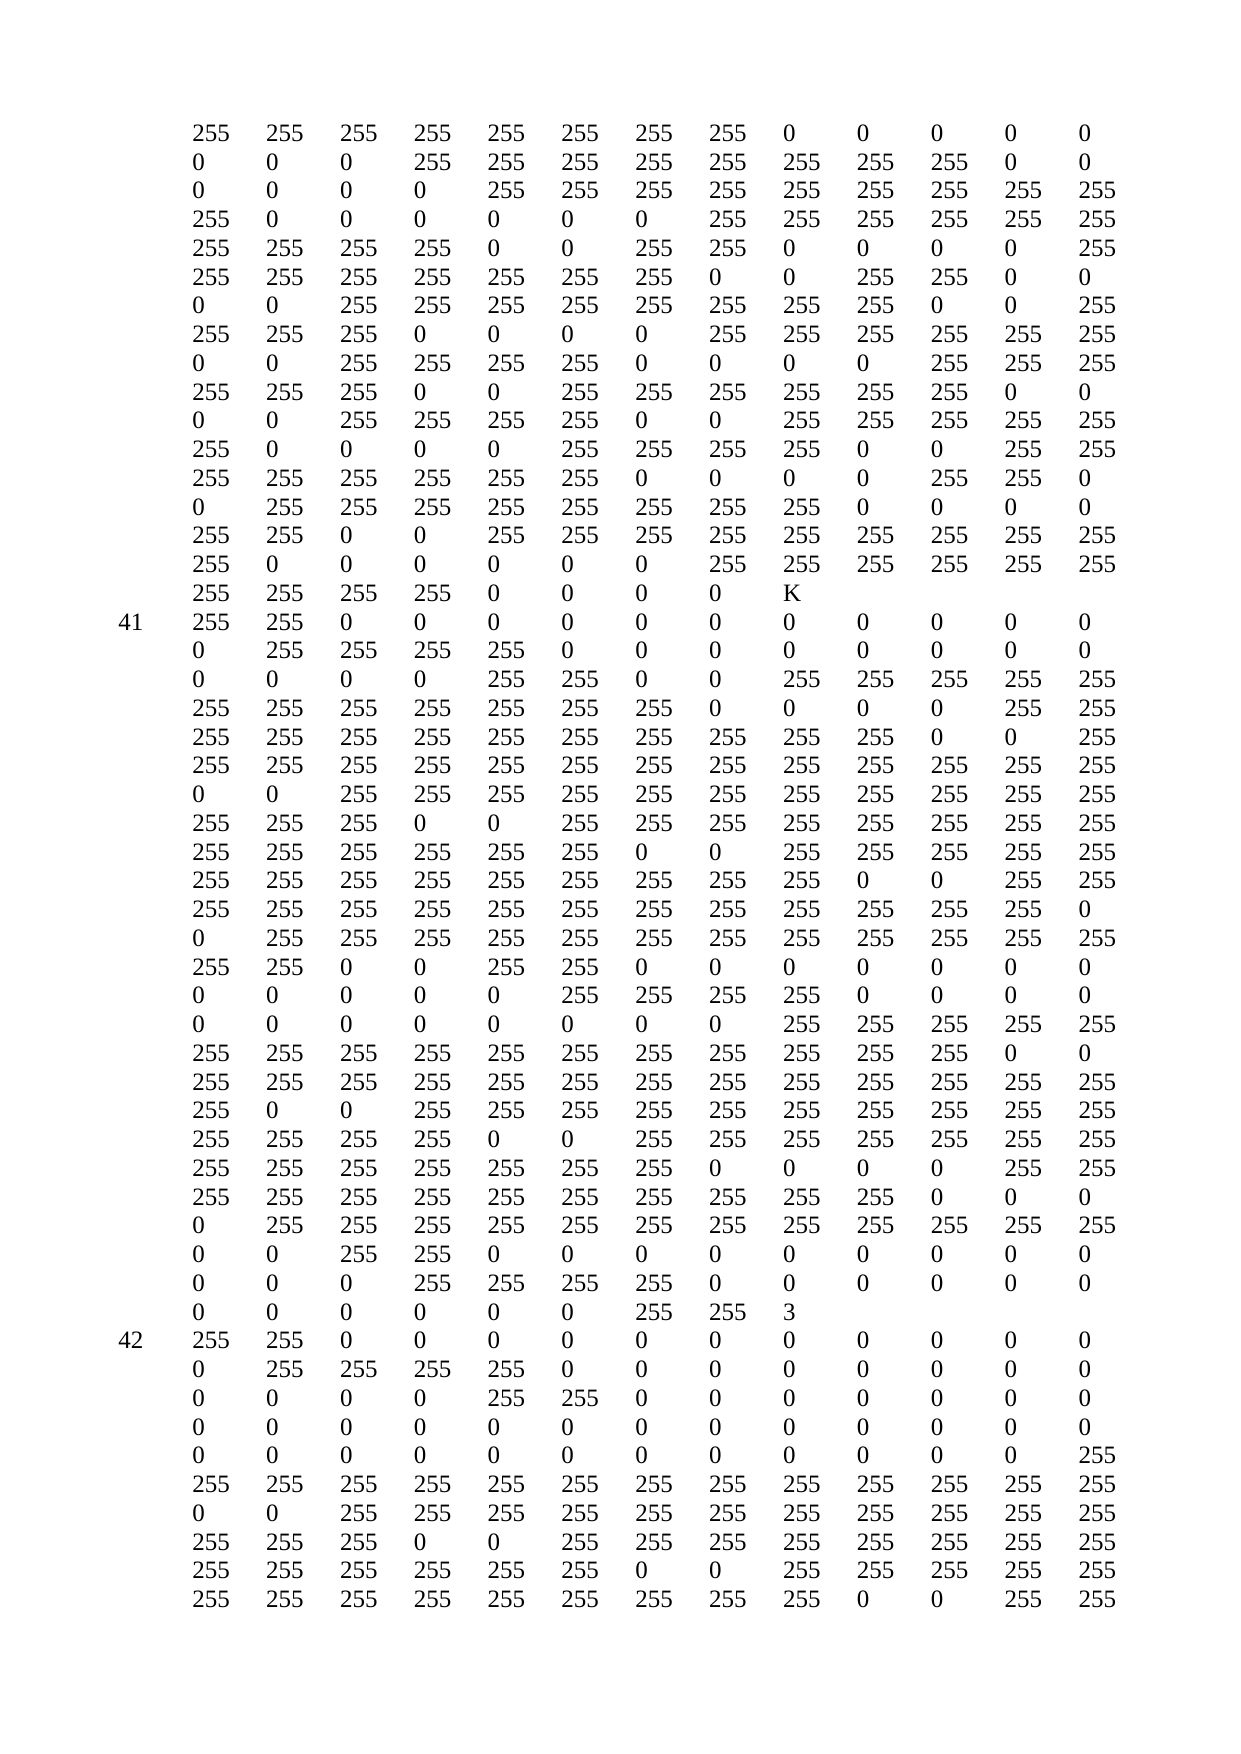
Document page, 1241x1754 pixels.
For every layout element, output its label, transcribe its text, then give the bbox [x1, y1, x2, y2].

text 41 255 255 0 0 0 0 0 0 0 0 0 0 0 0 255 255 255 255 0 0 0 0 0 0 0 0 0 0 0 0 255 255 0 0 255 255 255 255 255 255 255 255 255 255 255 255 0 0 0 0 255 255 255 255 255 255 255 255 255 255 255 255 0 0 255 255 255 255 255 255 255 255 255 255 255 255 255 255 0 0 255 255 255 255 255 255 255 255 255 255 255 255 255 255 0 0 255 255 255 255 255 255 255 255 255 255 255 255 255 255 0 0 255 255 255 255 255 255 255 255 255 255 255 255 255 255 0 0 255 255 255 255 255 255 255 255 255 255 255 255 255 255 0 0 255 255 255 255 255 255 255 255 255 255 255 255 255 255 0 0 255 255 0 0 0 0 0 0 0 0 0 0 0 0 255 255 255 255 0 0 0 0 0 0 0 0 0 0 0 0 255 255 255 255 255 255 255 255 255 255 255 255 255 255 255 255 0 0 255 255 255 255 255 255 255 255 255 255 255 255 255 255 0 0 255 255 255 255 255 255 255 255 255 255 255 255 255 255 0 0 255 255 255 255 255 255 255 255 255 255 255 255 255 255 0 0 0 0 255 255 255 255 255 255 255 255 255 255 255 255 0 0 0 0 255 255 255 255 255 255 255 255 255 255 255 255 0 0 255 255 0 0 0 0 0 0 0 0 0 0 0 0 255 255 255 255 0 0 0 0 0 0 0 0 0 0 0 0 255 255 3 [118, 607, 1122, 1326]
text 255 255 255 255 255 255 255 255 0 0 0 0 0 0 0 0 255 255 255 255 255 255 255 255 0 0 0 0 0 0 255 255 255 255 255 255 255 255 255 255 0 0 0 0 0 0 255 255 255 255 255 255 255 255 255 255 0 0 255 255 0 0 0 0 255 255 255 255 255 255 255 255 0 0 255 255 0 0 0 0 255 255 255 255 255 255 255 255 0 0 255 255 255 255 0 0 0 0 255 255 255 255 255 255 0 0 255 255 255 255 0 0 0 0 255 255 255 255 255 255 0 0 255 255 255 255 255 255 0 0 0 0 255 255 255 255 0 0 255 255 255 255 255 255 0 0 0 0 255 255 255 255 0 0 255 255 255 255 255 255 255 255 0 0 0 0 255 255 0 0 255 255 255 255 255 255 255 255 0 0 0 0 255 255 0 0 255 255 255 255 255 255 255 255 255 255 0 0 0 0 0 0 255 255 255 255 255 255 255 255 255 255 0 0 0 0 K [118, 118, 1122, 607]
text 42 255 255 0 0 0 0 0 0 0 0 0 0 0 0 255 255 255 255 0 0 0 0 0 0 0 0 0 0 0 0 255 255 0 0 0 0 0 0 0 0 0 0 0 0 0 0 0 0 0 0 0 0 0 0 0 0 0 0 0 0 0 0 0 0 255 255 255 255 255 255 255 255 255 255 255 255 255 255 0 0 255 255 255 255 255 255 255 255 255 255 255 255 255 255 0 0 255 255 255 255 255 255 255 255 255 255 255 255 255 255 0 0 255 255 255 255 255 255 255 255 255 255 255 255 255 255 0 0 255 255 [118, 1326, 1122, 1613]
